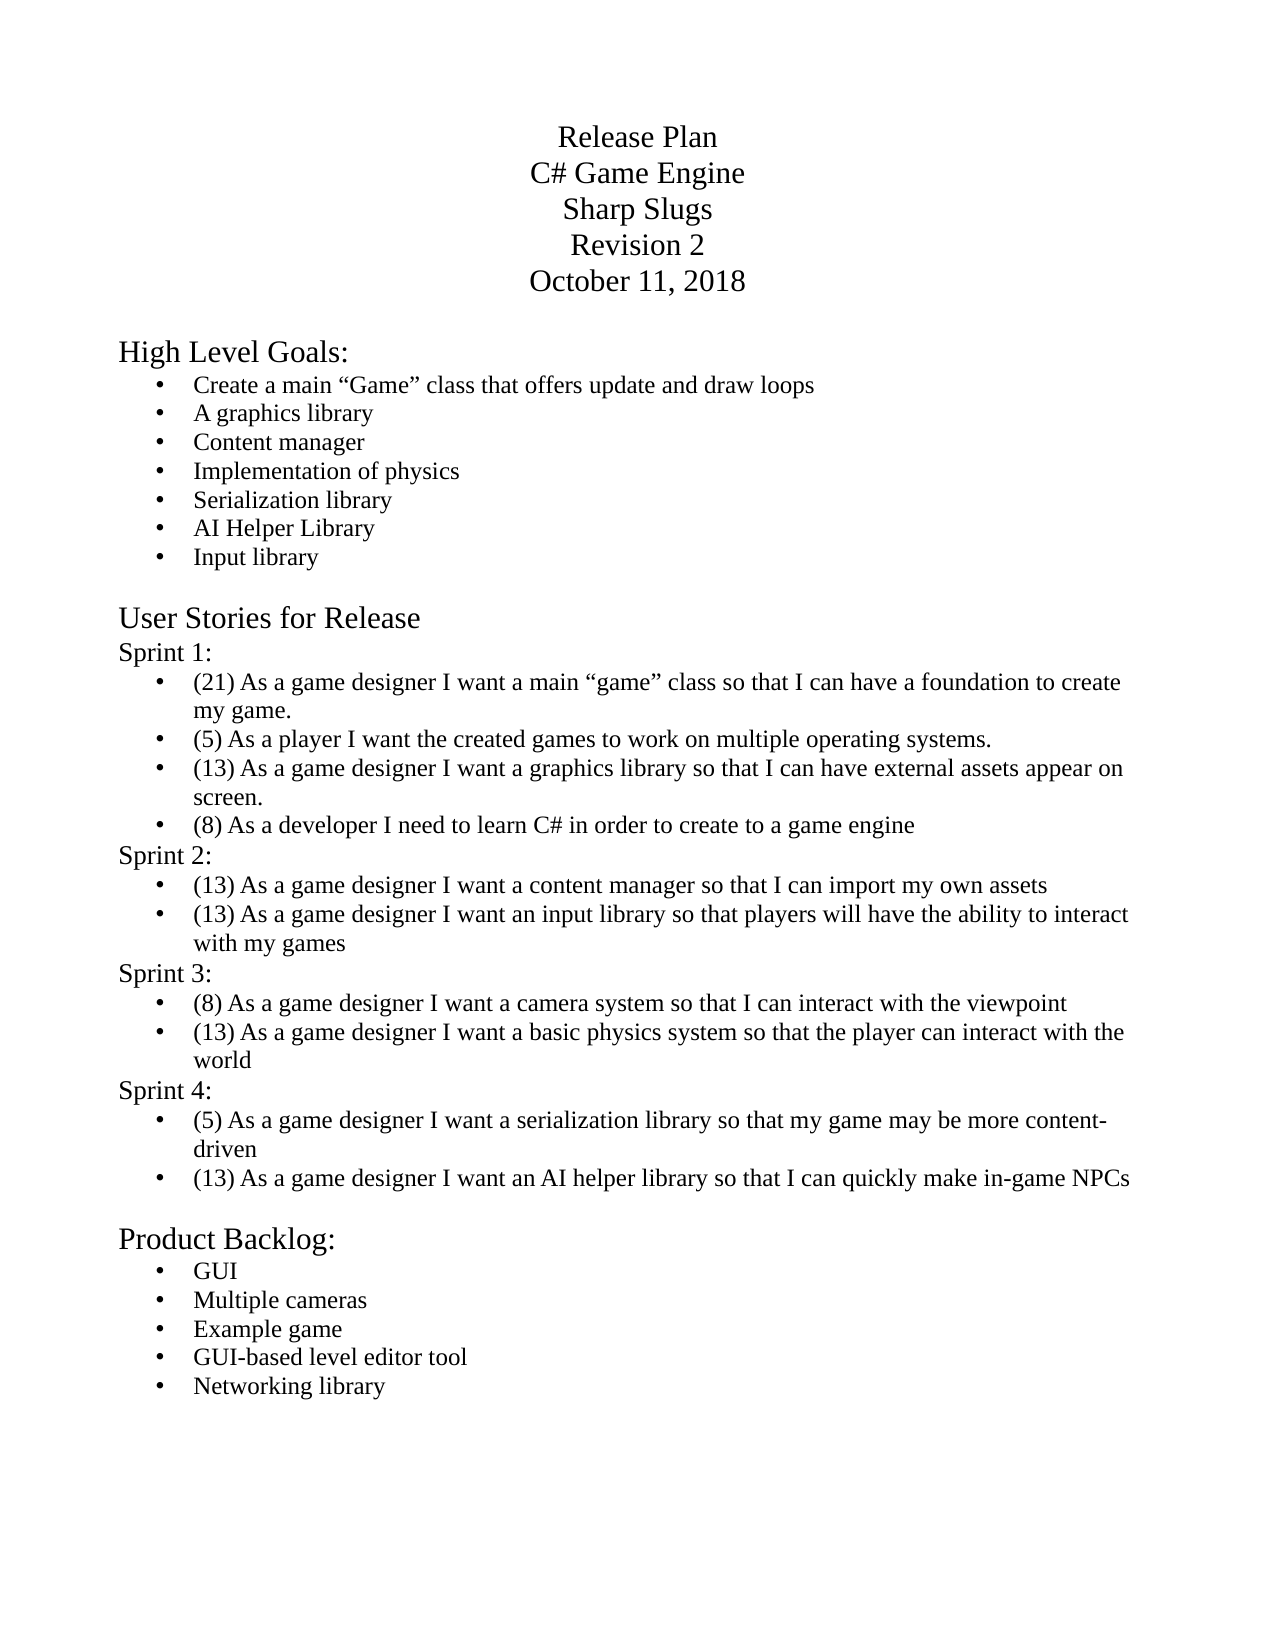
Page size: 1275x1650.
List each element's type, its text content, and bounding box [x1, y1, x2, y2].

list (13) As a game designer I want an AI helper library so that I can quickly make in-game NPCs [156, 1163, 1157, 1191]
text Release Plan [118, 118, 1157, 154]
list Create a main “Game” class that offers update and draw loops [156, 370, 1157, 398]
list Content manager [156, 427, 1157, 456]
text Sprint 2: [118, 839, 1157, 870]
text Sprint 1: [118, 636, 1157, 667]
list GUI [156, 1256, 1157, 1285]
list Implementation of physics [156, 456, 1157, 485]
text Sprint 4: [118, 1074, 1157, 1105]
list (5) As a player I want the created games to work on multiple operating systems. [156, 724, 1157, 753]
list Example game [156, 1314, 1157, 1342]
list (13) As a game designer I want a basic physics system so that the player can interact with the world [156, 1017, 1157, 1074]
text Product Backlog: [118, 1220, 1157, 1256]
list (13) As a game designer I want an input library so that players will have the ability to interact with my games [156, 899, 1157, 957]
list (8) As a game designer I want a camera system so that I can interact with the viewpoint [156, 988, 1157, 1017]
list Input library [156, 542, 1157, 571]
list (8) As a developer I need to learn C# in order to create to a game engine [156, 811, 1157, 839]
text Sprint 3: [118, 957, 1157, 988]
list (21) As a game designer I want a main “game” class so that I can have a foundation to create my game. [156, 667, 1157, 724]
text User Stories for Release [118, 600, 1157, 636]
text High Level Goals: [118, 334, 1157, 370]
text C# Game Engine [118, 154, 1157, 190]
list Networking library [156, 1371, 1157, 1400]
list AI Helper Library [156, 513, 1157, 542]
list (13) As a game designer I want a content manager so that I can import my own assets [156, 870, 1157, 899]
text October 11, 2018 [118, 262, 1157, 298]
list GUI-based level editor tool [156, 1342, 1157, 1371]
text Sharp Slugs [118, 190, 1157, 226]
list (5) As a game designer I want a serialization library so that my game may be more content-driven [156, 1105, 1157, 1163]
list Serialization library [156, 485, 1157, 513]
list Multiple cameras [156, 1285, 1157, 1314]
text Revision 2 [118, 226, 1157, 262]
list A graphics library [156, 398, 1157, 427]
list (13) As a game designer I want a graphics library so that I can have external assets appear on screen. [156, 753, 1157, 811]
